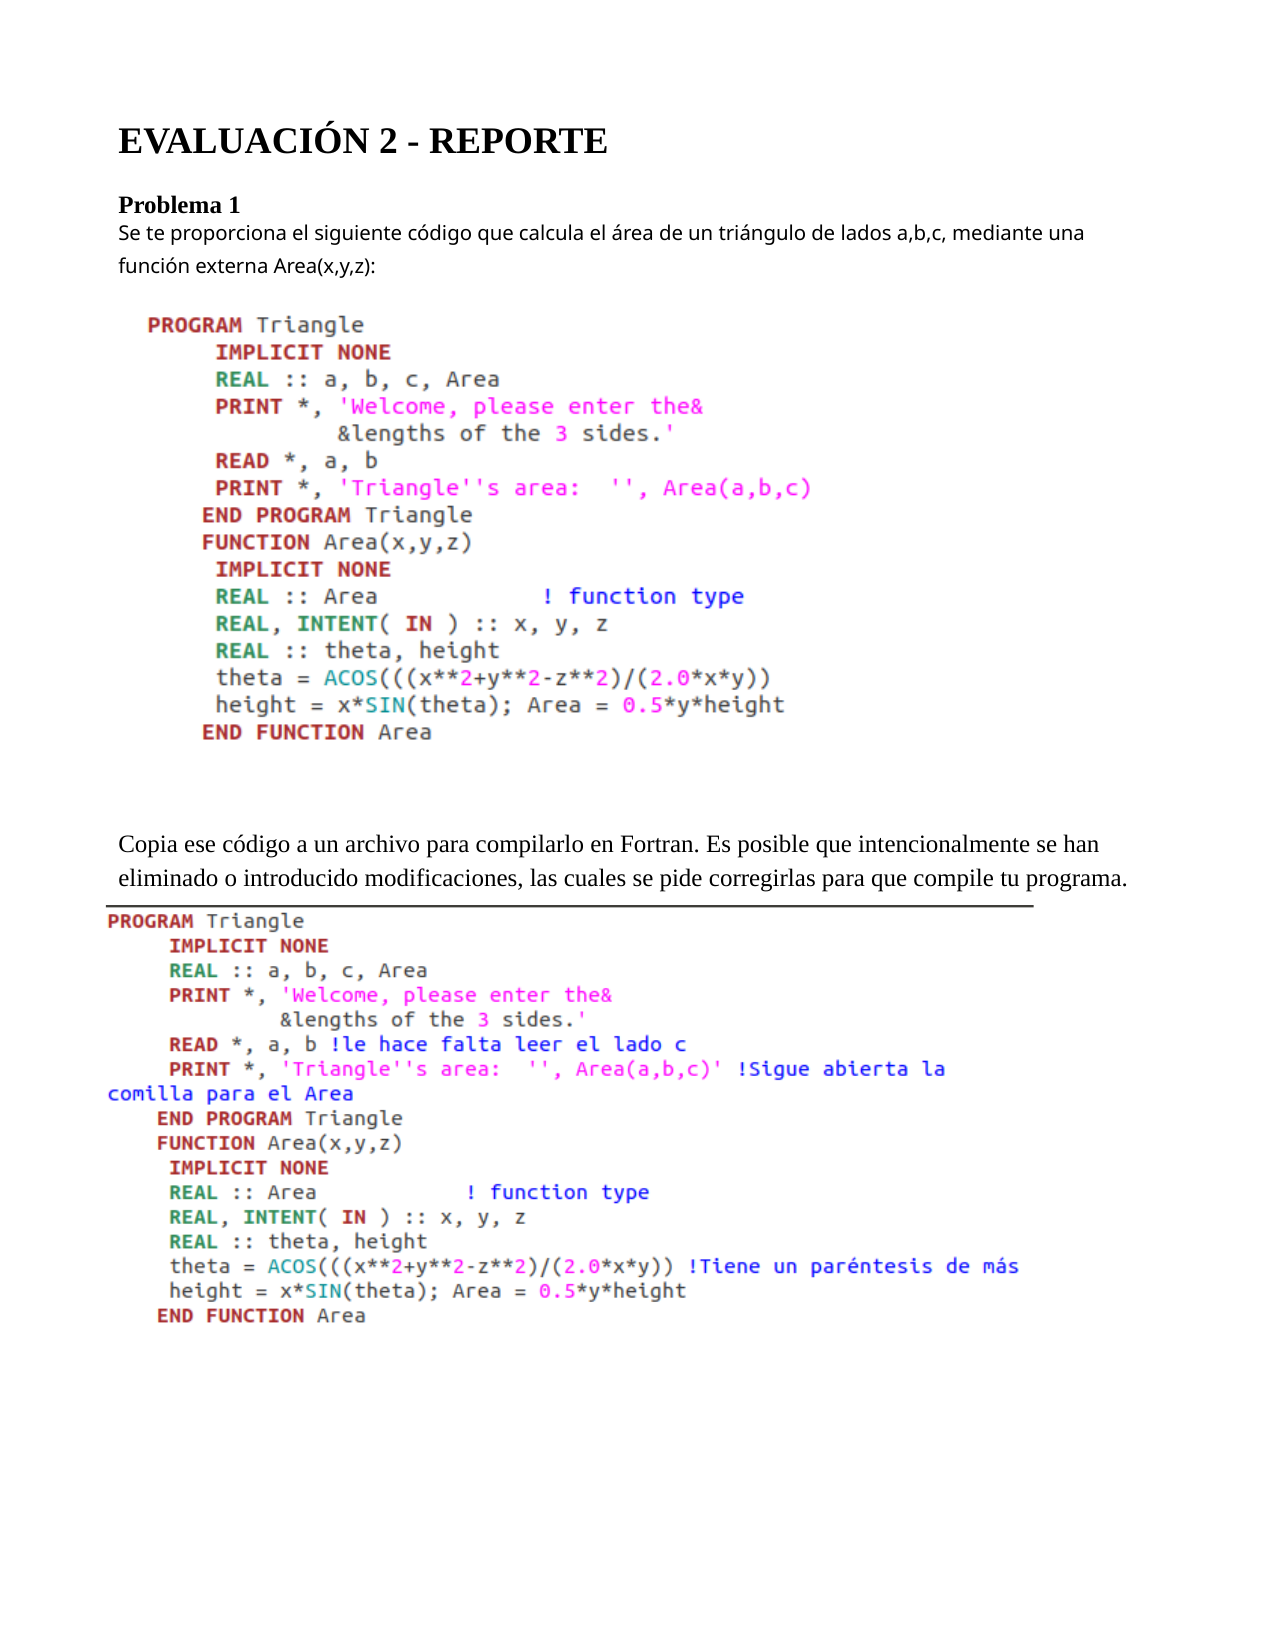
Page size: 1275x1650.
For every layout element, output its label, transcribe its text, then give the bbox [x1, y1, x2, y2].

text EVALUACIÓN 2 - REPORTE [118, 118, 1157, 161]
text Se te proporciona el siguiente código que calcula el área de un triángulo de lados a,b,c, mediante una función externa Area(x,y,z): [118, 219, 1157, 280]
picture [146, 311, 318, 775]
text Problema 1 [118, 190, 1157, 219]
text Copia ese código a un archivo para compilarlo en Fortran. Es posible que intencionalmente se han eliminado o introducido modificaciones, las cuales se pide corregirlas para que compile tu programa. [118, 829, 1157, 892]
